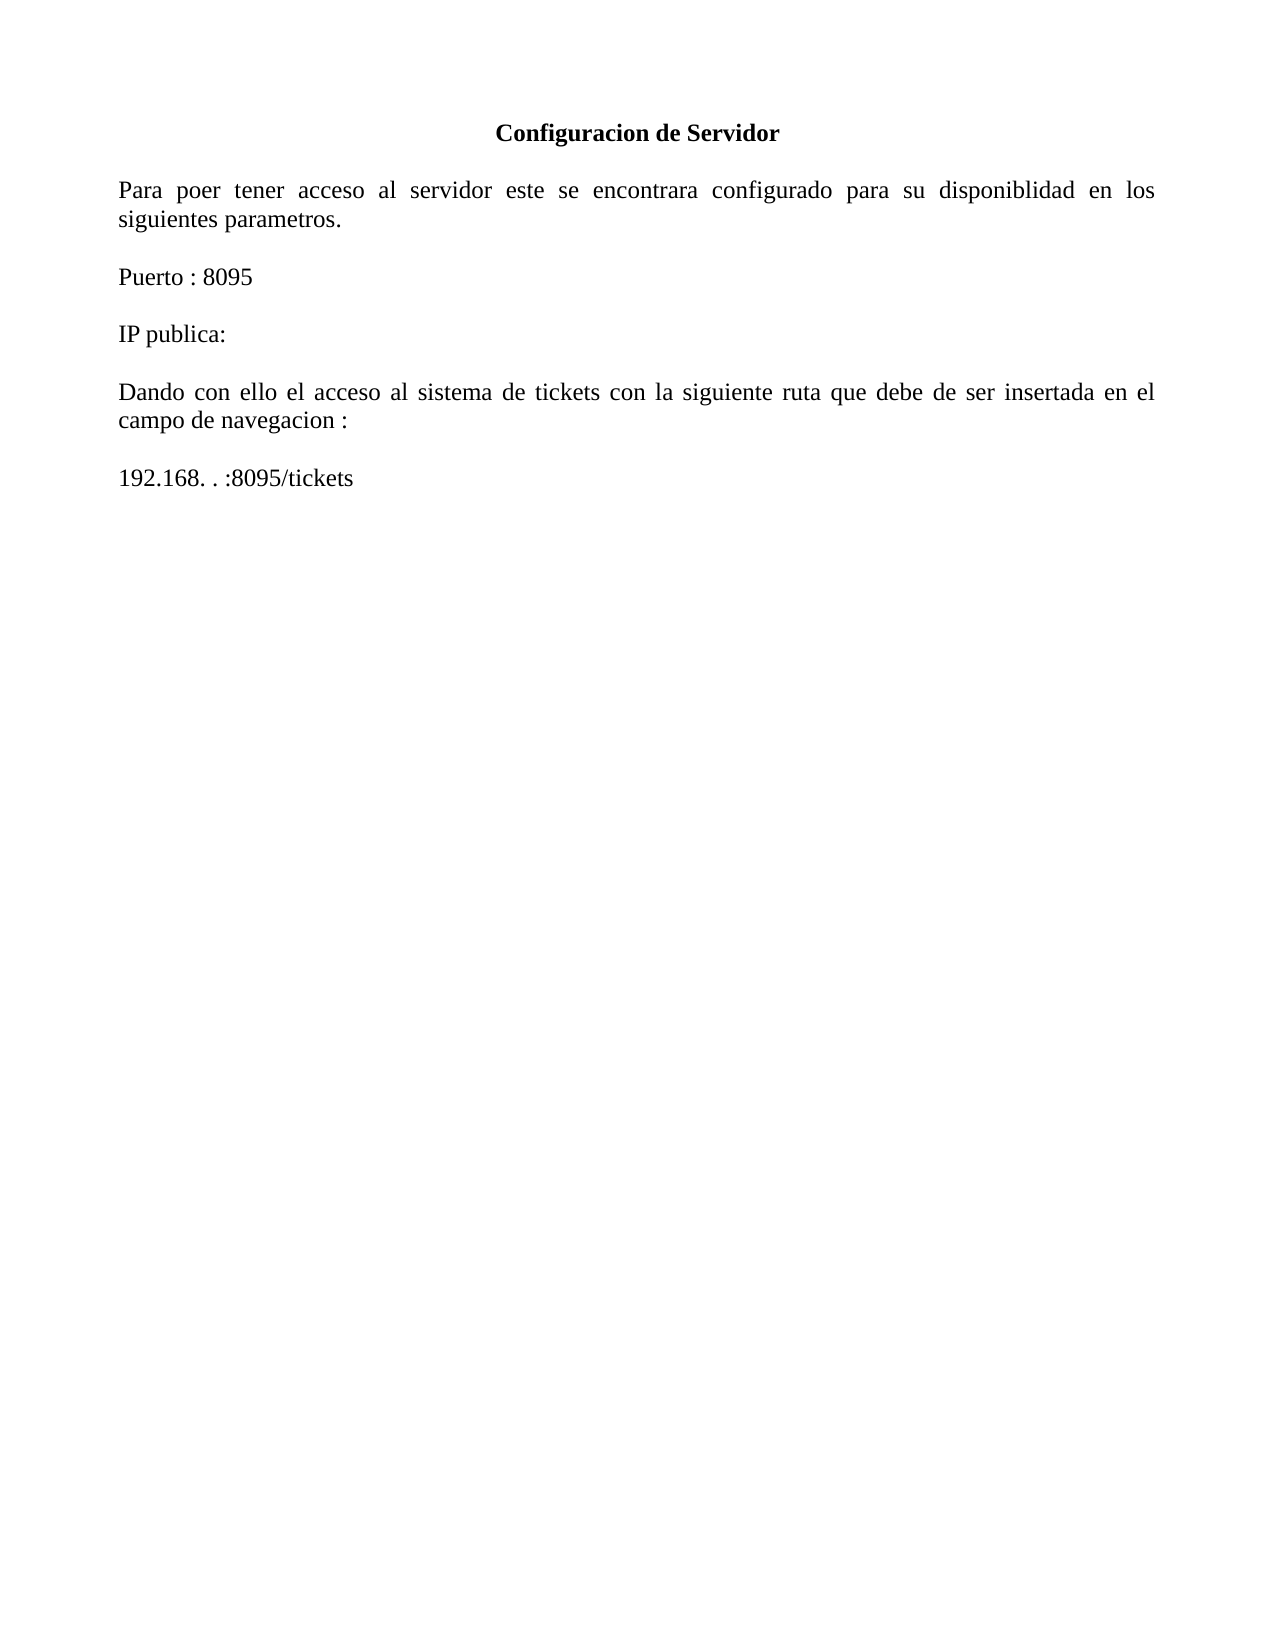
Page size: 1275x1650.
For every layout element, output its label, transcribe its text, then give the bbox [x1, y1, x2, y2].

text 192.168. . :8095/tickets [118, 463, 1157, 492]
text Configuracion de Servidor [118, 118, 1157, 147]
text Dando con ello el acceso al sistema de tickets con la siguiente ruta que debe de ser insertada en el campo de navegacion : [118, 377, 1157, 434]
text Para poer tener acceso al servidor este se encontrara configurado para su disponiblidad en los siguientes parametros. [118, 176, 1157, 233]
text IP publica: [118, 319, 1157, 348]
text Puerto : 8095 [118, 262, 1157, 291]
